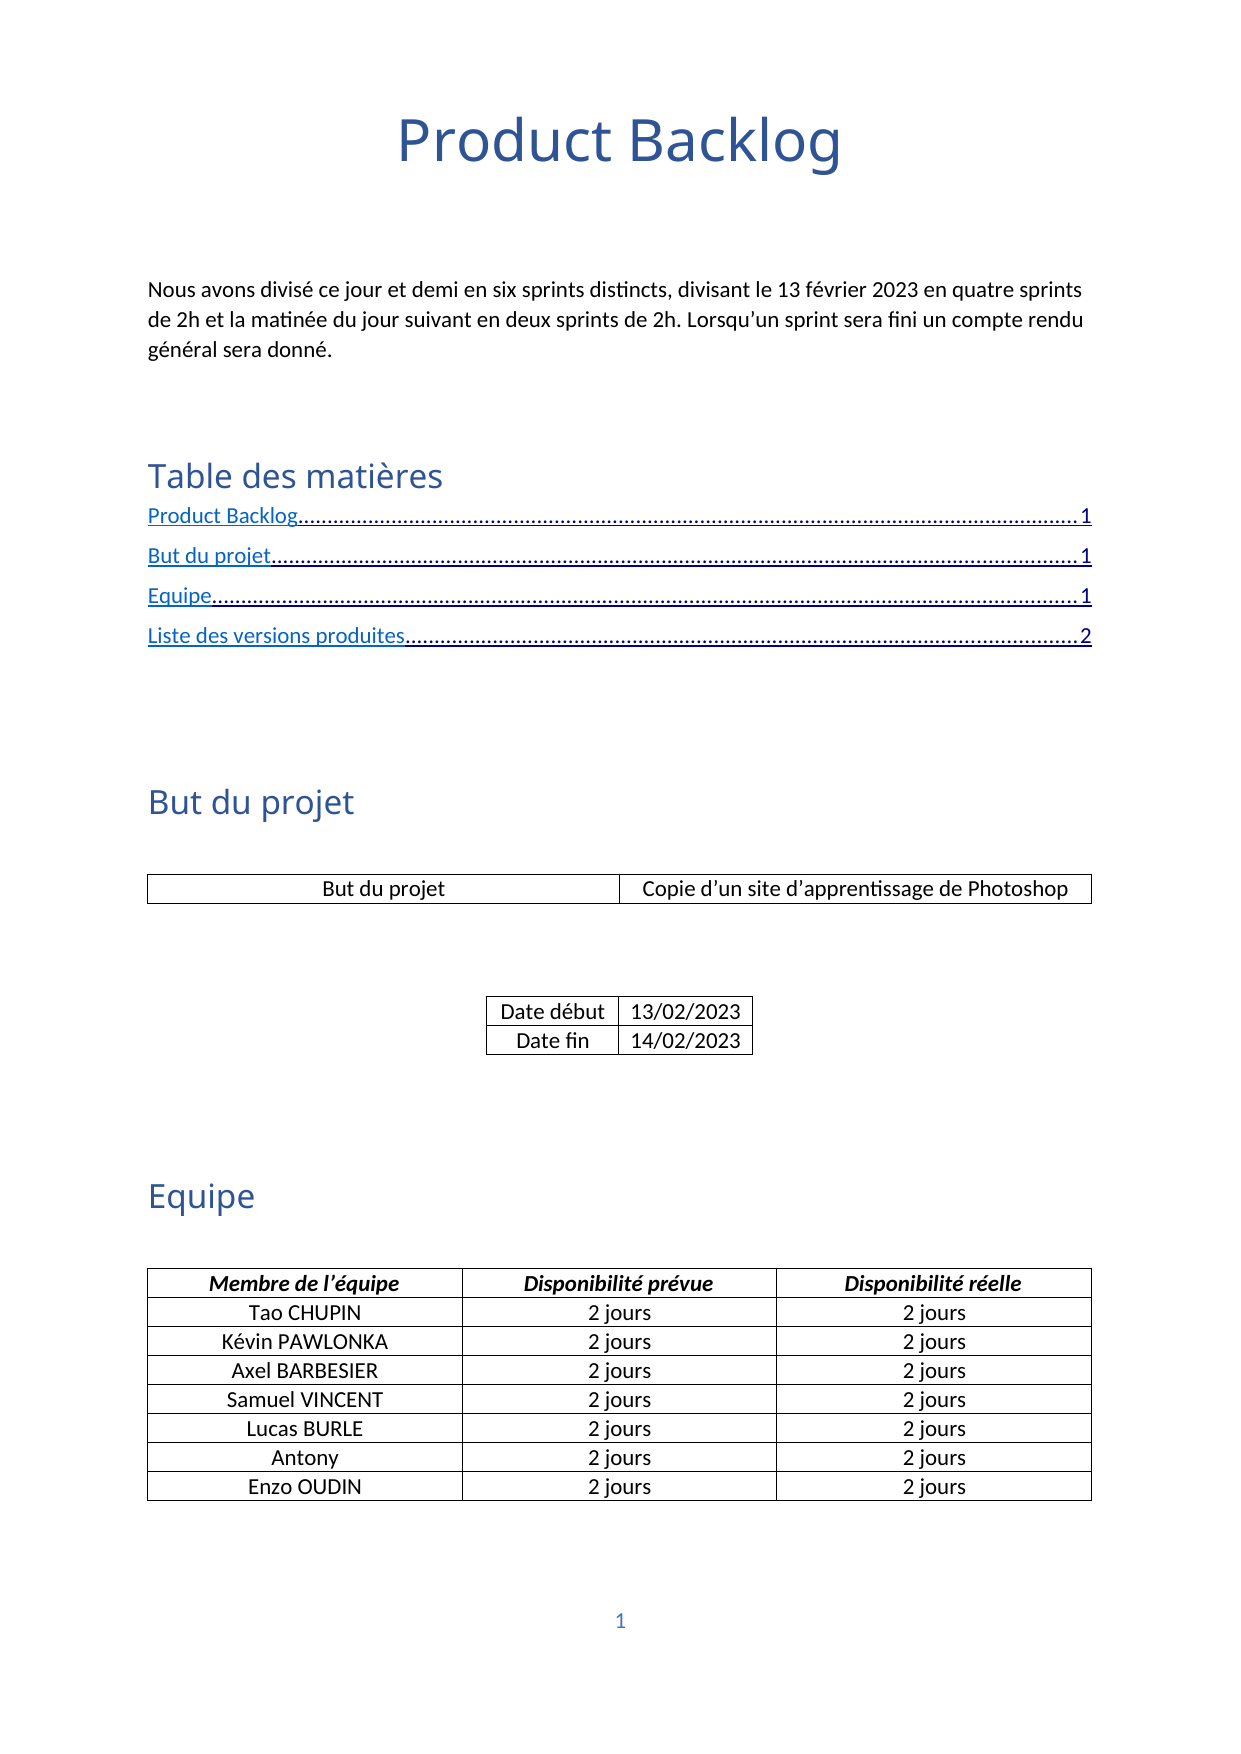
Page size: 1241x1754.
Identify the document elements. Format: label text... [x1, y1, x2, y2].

text Equipe 1 [148, 581, 1093, 609]
table_cell Axel BARBESIER [148, 1356, 462, 1384]
table_header Date début [487, 997, 618, 1025]
text Liste des versions produites 2 [148, 621, 1093, 649]
table_cell Date fin [487, 1026, 618, 1054]
table_header Membre de l’équipe [148, 1269, 462, 1297]
table_cell Samuel VINCENT [148, 1385, 462, 1413]
table_header 13/02/2023 [619, 997, 752, 1025]
text Product Backlog 1 [148, 501, 1093, 529]
table_cell 14/02/2023 [619, 1026, 752, 1054]
table_cell 2 jours [777, 1443, 1091, 1471]
table_cell 2 jours [463, 1356, 776, 1384]
text Nous avons divisé ce jour et demi en six sprints distincts, divisant le 13 février 2023 en quatre sprints de 2h et la matinée du jour suivant en deux sprints de 2h. Lorsqu’un sprint sera fini un compte rendu général sera donné. [148, 276, 1093, 363]
table_header But du projet [148, 875, 619, 902]
subtitle Equipe [148, 1173, 1093, 1218]
table_cell Lucas BURLE [148, 1414, 462, 1442]
table_header Disponibilité réelle [777, 1269, 1091, 1297]
table_cell 2 jours [463, 1298, 776, 1326]
table_cell 2 jours [777, 1472, 1091, 1500]
table_cell 2 jours [777, 1298, 1091, 1326]
table_cell 2 jours [463, 1443, 776, 1471]
table_cell 2 jours [463, 1385, 776, 1413]
table_cell 2 jours [777, 1414, 1091, 1442]
table_cell Antony [148, 1443, 462, 1471]
text Table des matières [148, 453, 1093, 498]
subtitle But du projet [148, 779, 1093, 824]
table_cell 2 jours [777, 1356, 1091, 1384]
table_header Disponibilité prévue [463, 1269, 776, 1297]
table_cell 2 jours [463, 1327, 776, 1355]
table_cell Kévin PAWLONKA [148, 1327, 462, 1355]
table_cell 2 jours [463, 1472, 776, 1500]
table_cell 2 jours [777, 1385, 1091, 1413]
table_cell 2 jours [463, 1414, 776, 1442]
text But du projet 1 [148, 541, 1093, 569]
table_header Copie d’un site d’apprentissage de Photoshop [620, 875, 1091, 902]
table_cell Enzo OUDIN [148, 1472, 462, 1500]
table_cell Tao CHUPIN [148, 1298, 462, 1326]
subtitle Product Backlog [148, 99, 1093, 178]
table_cell 2 jours [777, 1327, 1091, 1355]
